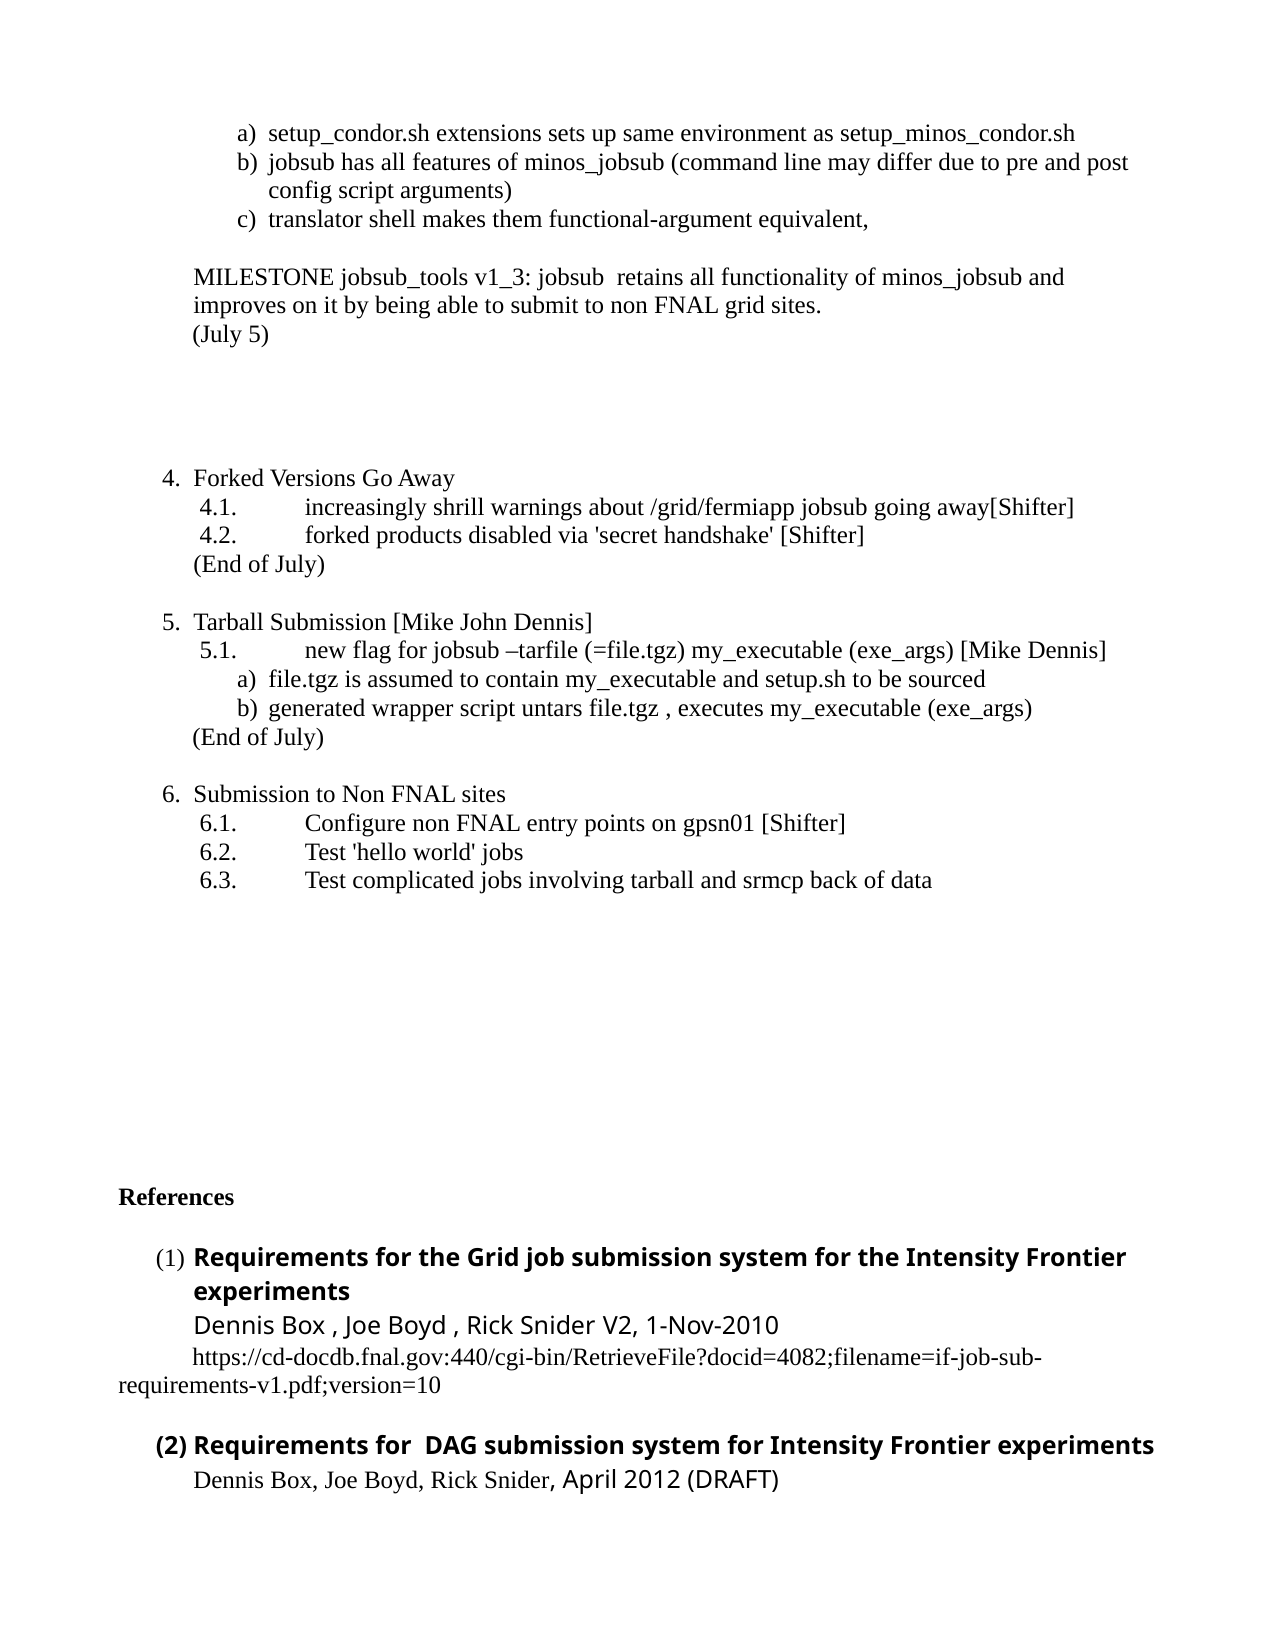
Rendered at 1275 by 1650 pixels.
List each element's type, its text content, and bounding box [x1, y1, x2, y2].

list setup_condor.sh extensions sets up same environment as setup_minos_condor.sh [231, 118, 1157, 147]
list Submission to Non FNAL sites [156, 779, 1157, 808]
list forked products disabled via 'secret handshake' [Shifter] [193, 521, 1157, 549]
text References [118, 1182, 1157, 1211]
list MILESTONE jobsub_tools v1_3: jobsub retains all functionality of minos_jobsub and improves on it by being able to submit to non FNAL grid sites. [156, 262, 1157, 319]
list file.tgz is assumed to contain my_executable and setup.sh to be sourced [231, 664, 1157, 693]
list Test 'hello world' jobs [193, 837, 1157, 866]
list Dennis Box , Joe Boyd , Rick Snider V2, 1-Nov-2010 [156, 1307, 1157, 1342]
text (End of July) [118, 722, 1157, 751]
list generated wrapper script untars file.tgz , executes my_executable (exe_args) [231, 693, 1157, 722]
list Requirements for the Grid job submission system for the Intensity Frontier experiments [156, 1239, 1157, 1307]
list Test complicated jobs involving tarball and srmcp back of data [193, 866, 1157, 894]
list Forked Versions Go Away [156, 463, 1157, 492]
list increasingly shrill warnings about /grid/fermiapp jobsub going away[Shifter] [193, 492, 1157, 521]
list Tarball Submission [Mike John Dennis] [156, 607, 1157, 636]
list new flag for jobsub –tarfile (=file.tgz) my_executable (exe_args) [Mike Dennis] [193, 636, 1157, 664]
list Dennis Box, Joe Boyd, Rick Snider, April 2012 (DRAFT) [156, 1462, 1157, 1496]
list translator shell makes them functional-argument equivalent, [231, 204, 1157, 233]
text (July 5) [118, 319, 1157, 348]
text https://cd-docdb.fnal.gov:440/cgi-bin/RetrieveFile?docid=4082;filename=if-job-sub-requirements-v1.pdf;version=10 [118, 1342, 1157, 1399]
list Requirements for DAG submission system for Intensity Frontier experiments [156, 1428, 1157, 1462]
text (End of July) [118, 549, 1157, 578]
list jobsub has all features of minos_jobsub (command line may differ due to pre and post config script arguments) [231, 147, 1157, 204]
list Configure non FNAL entry points on gpsn01 [Shifter] [193, 808, 1157, 837]
